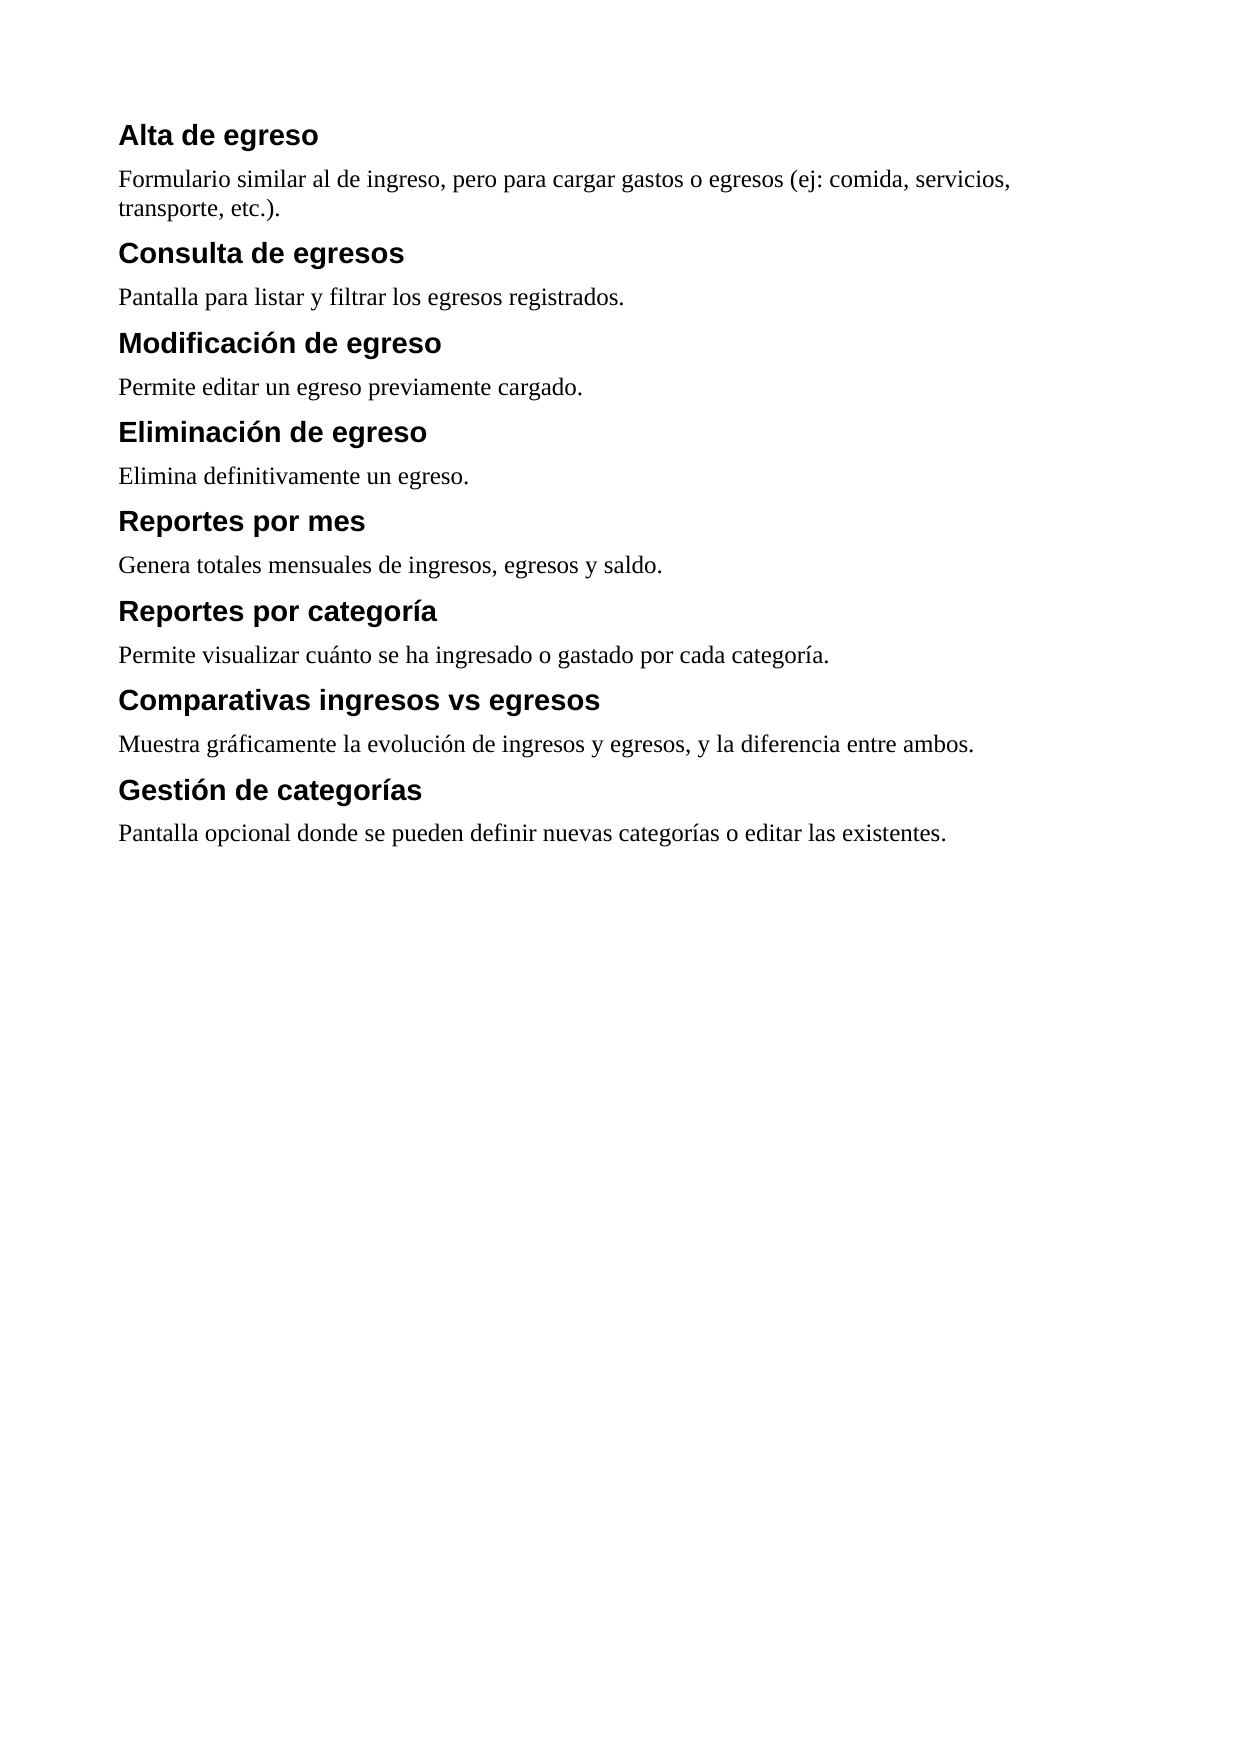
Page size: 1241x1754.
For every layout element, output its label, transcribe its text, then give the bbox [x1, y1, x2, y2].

subtitle Alta de egreso [118, 118, 1122, 152]
text Pantalla para listar y filtrar los egresos registrados. [118, 282, 1122, 311]
subtitle Eliminación de egreso [118, 415, 1122, 448]
text Pantalla opcional donde se pueden definir nuevas categorías o editar las existentes. [118, 818, 1122, 847]
subtitle Reportes por mes [118, 504, 1122, 538]
text Permite editar un egreso previamente cargado. [118, 372, 1122, 400]
text Formulario similar al de ingreso, pero para cargar gastos o egresos (ej: comida, servicios, transporte, etc.). [118, 164, 1122, 222]
subtitle Reportes por categoría [118, 594, 1122, 627]
subtitle Consulta de egresos [118, 236, 1122, 270]
text Genera totales mensuales de ingresos, egresos y saldo. [118, 550, 1122, 579]
subtitle Gestión de categorías [118, 772, 1122, 806]
text Muestra gráficamente la evolución de ingresos y egresos, y la diferencia entre ambos. [118, 729, 1122, 758]
subtitle Modificación de egreso [118, 326, 1122, 359]
text Permite visualizar cuánto se ha ingresado o gastado por cada categoría. [118, 640, 1122, 668]
subtitle Comparativas ingresos vs egresos [118, 683, 1122, 717]
text Elimina definitivamente un egreso. [118, 461, 1122, 490]
